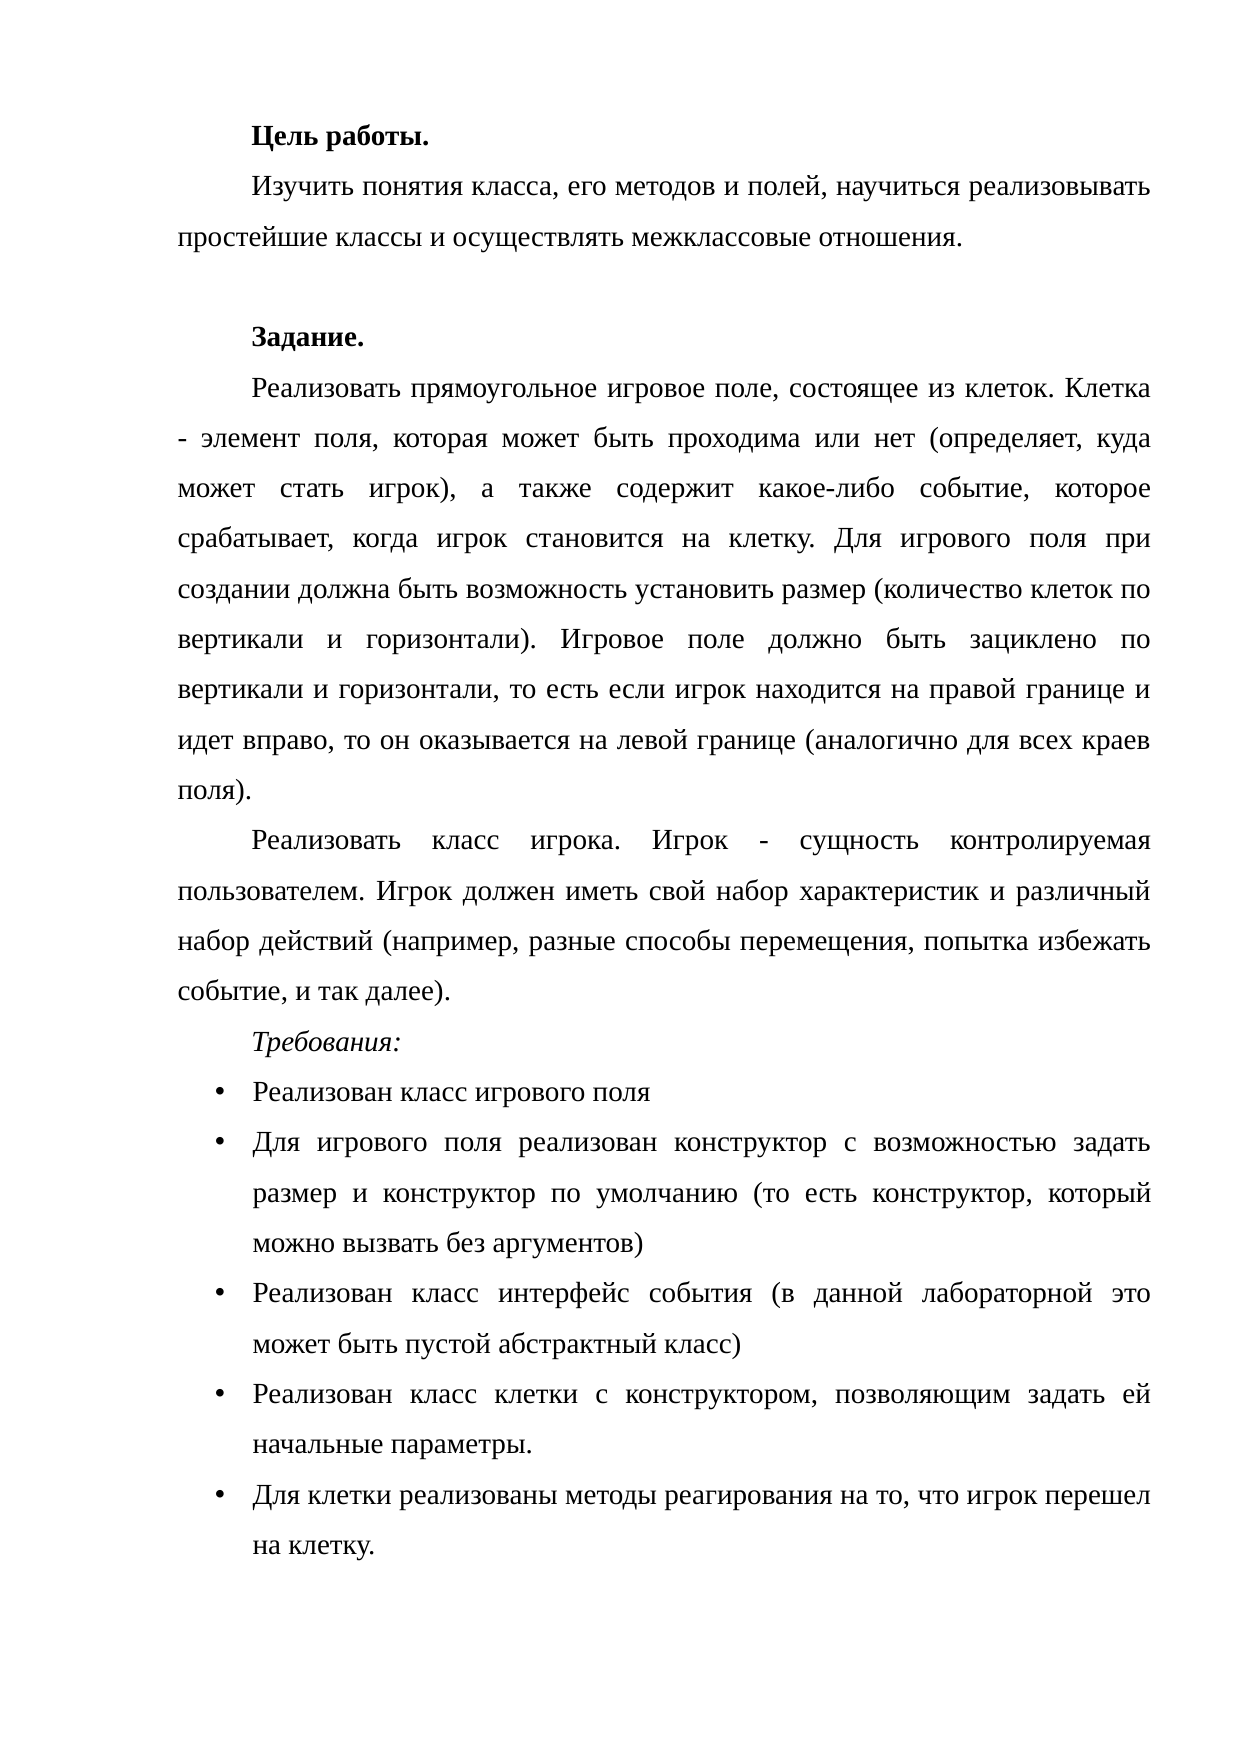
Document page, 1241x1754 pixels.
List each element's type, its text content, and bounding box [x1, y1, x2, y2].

list Для игрового поля реализован конструктор с возможностью задать размер и конструктор по умолчанию (то есть конструктор, который можно вызвать без аргументов) [215, 1124, 1152, 1259]
text Реализовать прямоугольное игровое поле, состоящее из клеток. Клетка - элемент поля, которая может быть проходима или нет (определяет, куда может стать игрок), а также содержит какое-либо событие, которое срабатывает, когда игрок становится на клетку. Для игрового поля при создании должна быть возможность установить размер (количество клеток по вертикали и горизонтали). Игровое поле должно быть зациклено по вертикали и горизонтали, то есть если игрок находится на правой границе и идет вправо, то он оказывается на левой границе (аналогично для всех краев поля). [177, 370, 1152, 806]
list Для клетки реализованы методы реагирования на то, что игрок перешел на клетку. [215, 1477, 1152, 1561]
subtitle Цель работы. [177, 118, 1152, 152]
text Требования: [177, 1024, 1152, 1057]
list Реализован класс клетки с конструктором, позволяющим задать ей начальные параметры. [215, 1376, 1152, 1460]
text Изучить понятия класса, его методов и полей, научиться реализовывать простейшие классы и осуществлять межклассовые отношения. [177, 168, 1152, 252]
subtitle Задание. [177, 319, 1152, 353]
text Реализовать класс игрока. Игрок - сущность контролируемая пользователем. Игрок должен иметь свой набор характеристик и различный набор действий (например, разные способы перемещения, попытка избежать событие, и так далее). [177, 822, 1152, 1007]
list Реализован класс игрового поля [215, 1074, 1152, 1108]
list Реализован класс интерфейс события (в данной лабораторной это может быть пустой абстрактный класс) [215, 1276, 1152, 1359]
